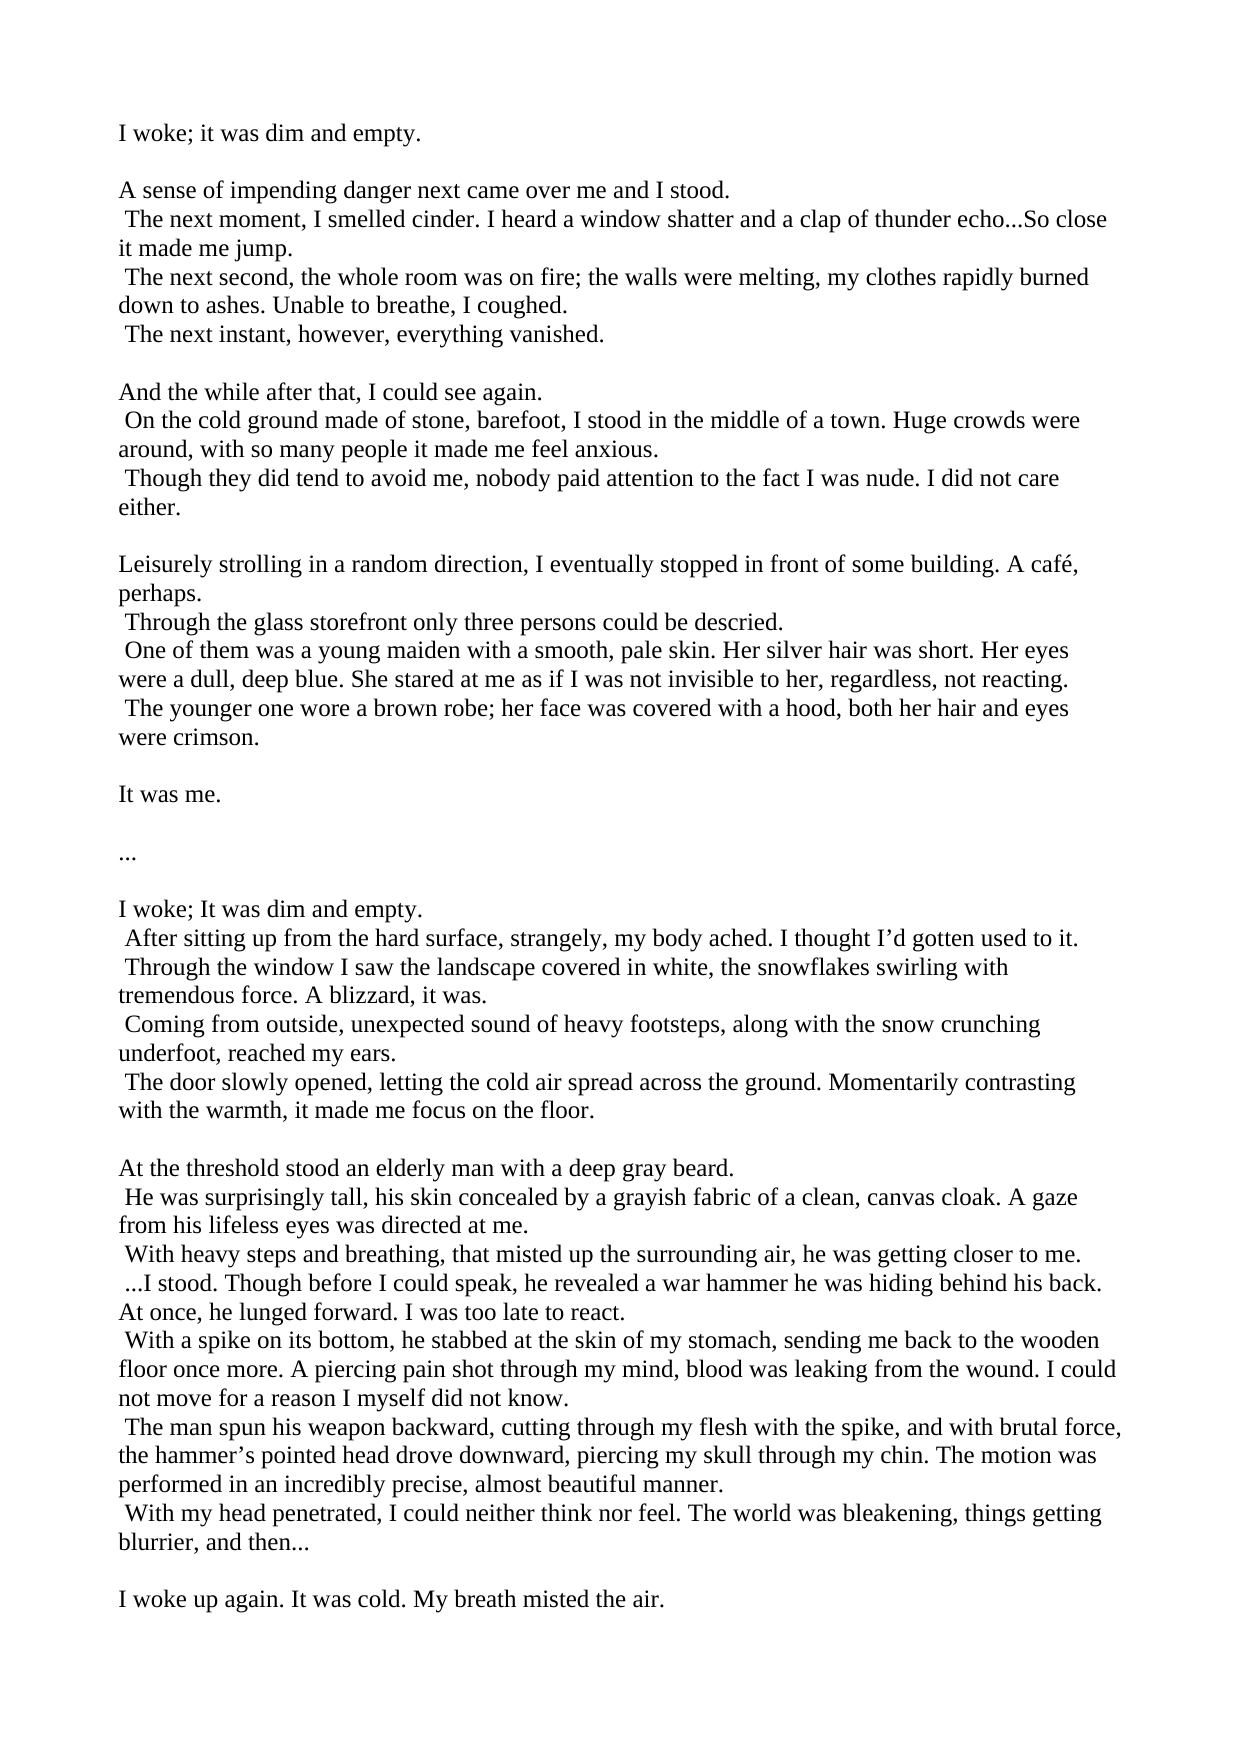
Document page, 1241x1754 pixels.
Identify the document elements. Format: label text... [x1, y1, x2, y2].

text One of them was a young maiden with a smooth, pale skin. Her silver hair was short. Her eyes were a dull, deep blue. She stared at me as if I was not invisible to her, regardless, not reacting. [118, 636, 1122, 693]
text Coming from outside, unexpected sound of heavy footsteps, along with the snow crunching underfoot, reached my ears. [118, 1009, 1122, 1067]
text ...I stood. Though before I could speak, he revealed a war hammer he was hiding behind his back. At once, he lunged forward. I was too late to react. [118, 1268, 1122, 1326]
text I woke up again. It was cold. My breath misted the air. [118, 1584, 1122, 1613]
text It was me. [118, 779, 1122, 808]
text The man spun his weapon backward, cutting through my flesh with the spike, and with brutal force, the hammer’s pointed head drove downward, piercing my skull through my chin. The motion was performed in an incredibly precise, almost beautiful manner. [118, 1412, 1122, 1498]
text The next second, the whole room was on fire; the walls were melting, my clothes rapidly burned down to ashes. Unable to breathe, I coughed. [118, 262, 1122, 319]
text With a spike on its bottom, he stabbed at the skin of my stomach, sending me back to the wooden floor once more. A piercing pain shot through my mind, blood was leaking from the wound. I could not move for a reason I myself did not know. [118, 1326, 1122, 1412]
text The next moment, I smelled cinder. I heard a window shatter and a clap of thunder echo...So close it made me jump. [118, 204, 1122, 262]
text Leisurely strolling in a random direction, I eventually stopped in front of some building. A café, perhaps. [118, 549, 1122, 607]
text Through the glass storefront only three persons could be descried. [118, 607, 1122, 636]
text I woke; It was dim and empty. [118, 894, 1122, 923]
text Though they did tend to avoid me, nobody paid attention to the fact I was nude. I did not care either. [118, 463, 1122, 521]
text The next instant, however, everything vanished. [118, 319, 1122, 348]
text With heavy steps and breathing, that misted up the surrounding air, he was getting closer to me. [118, 1239, 1122, 1268]
text ... [118, 837, 1122, 866]
text The door slowly opened, letting the cold air spread across the ground. Momentarily contrasting with the warmth, it made me focus on the floor. [118, 1067, 1122, 1124]
text On the cold ground made of stone, barefoot, I stood in the middle of a town. Huge crowds were around, with so many people it made me feel anxious. [118, 406, 1122, 463]
text After sitting up from the hard surface, strangely, my body ached. I thought I’d gotten used to it. [118, 923, 1122, 952]
text A sense of impending danger next came over me and I stood. [118, 176, 1122, 204]
text Through the window I saw the landscape covered in white, the snowflakes swirling with tremendous force. A blizzard, it was. [118, 952, 1122, 1009]
text At the threshold stood an elderly man with a deep gray beard. [118, 1153, 1122, 1182]
text I woke; it was dim and empty. [118, 118, 1122, 147]
text He was surprisingly tall, his skin concealed by a grayish fabric of a clean, canvas cloak. A gaze from his lifeless eyes was directed at me. [118, 1182, 1122, 1239]
text With my head penetrated, I could neither think nor feel. The world was bleakening, things getting blurrier, and then... [118, 1498, 1122, 1556]
text And the while after that, I could see again. [118, 377, 1122, 406]
text The younger one wore a brown robe; her face was covered with a hood, both her hair and eyes were crimson. [118, 693, 1122, 751]
